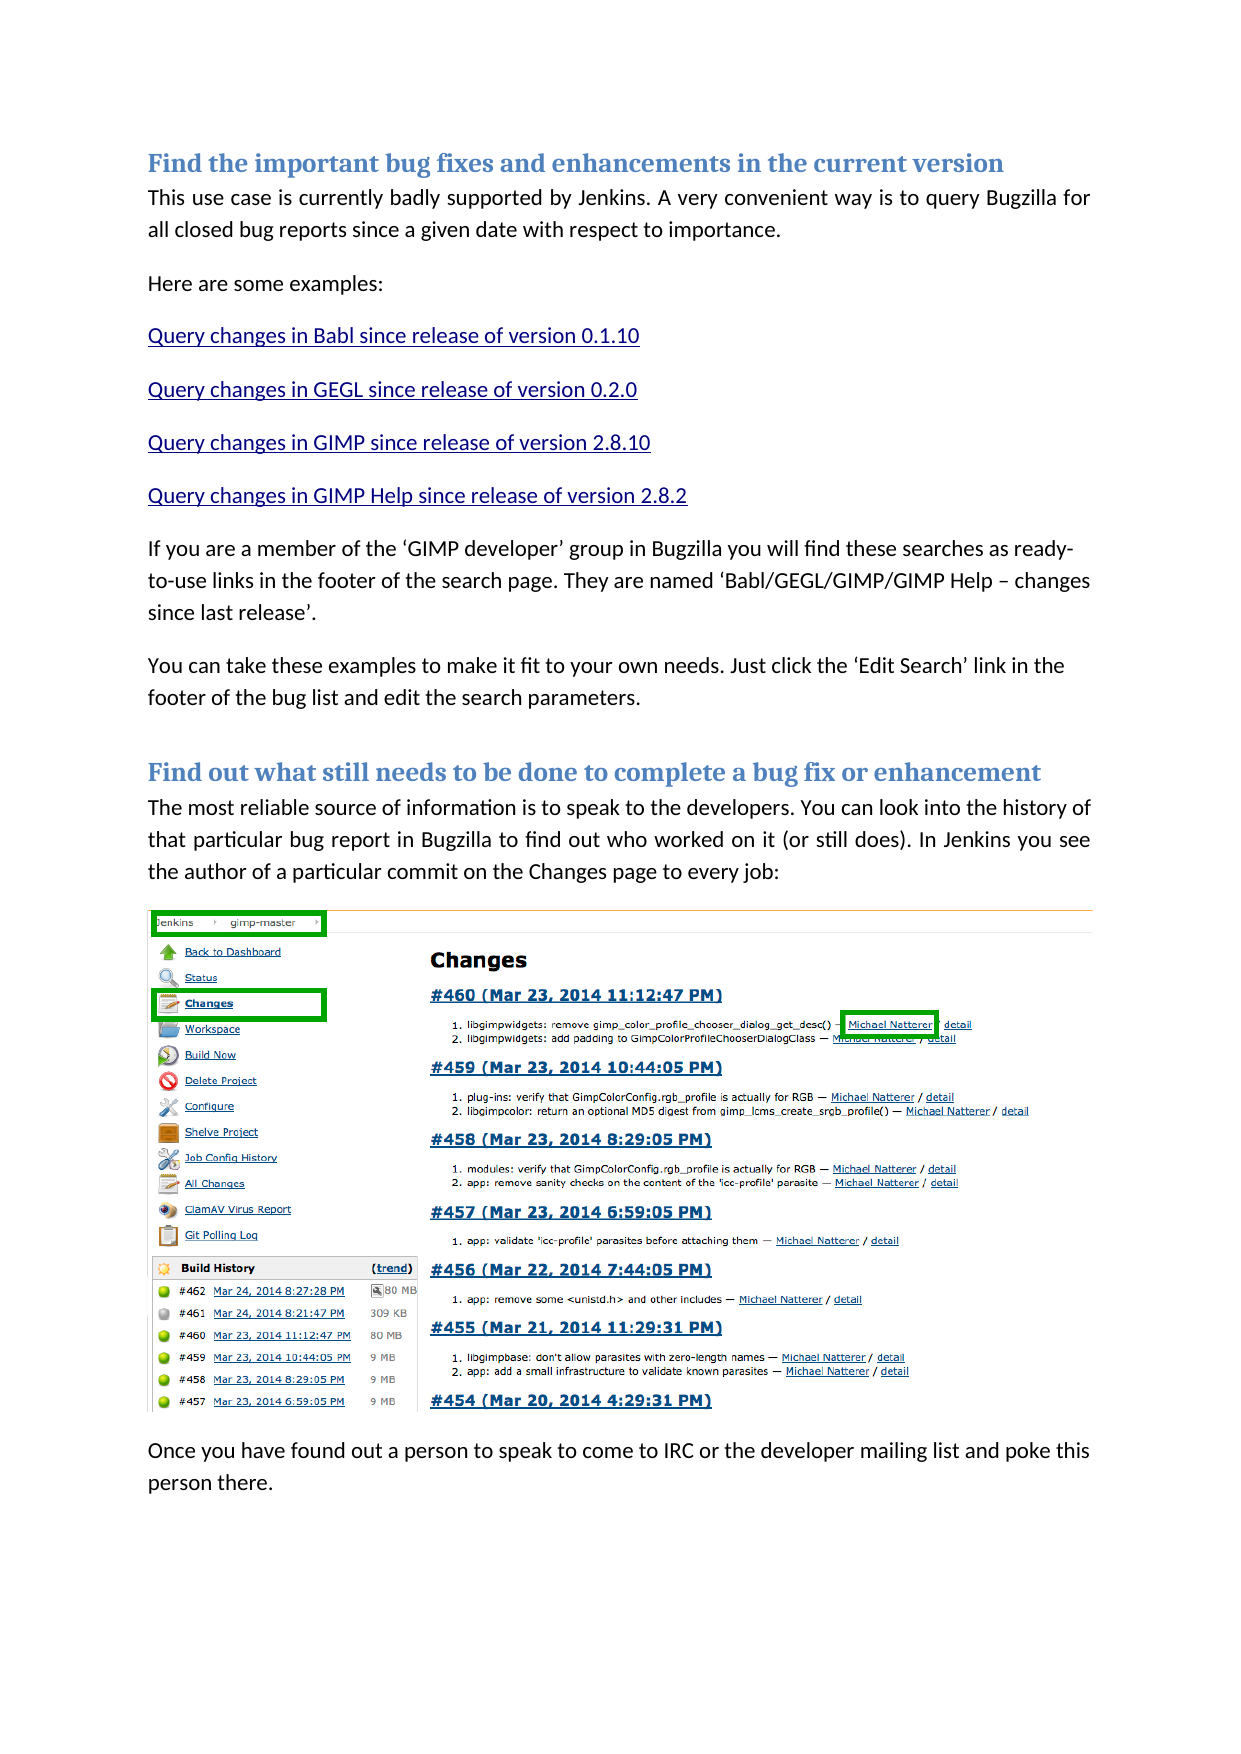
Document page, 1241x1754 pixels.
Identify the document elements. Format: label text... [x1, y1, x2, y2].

text Query changes in GEGL since release of version 0.2.0 [148, 375, 1093, 403]
text Query changes in GIMP since release of version 2.8.10 [148, 428, 1093, 456]
text Query changes in GIMP Help since release of version 2.8.2 [148, 481, 1093, 509]
text Here are some examples: [148, 269, 1093, 297]
subtitle Find the important bug fixes and enhancements in the current version [148, 148, 1093, 179]
text This use case is currently badly supported by Jenkins. A very convenient way is to query Bugzilla for all closed bug reports since a given date with respect to importance. [148, 183, 1093, 244]
text The most reliable source of information is to speak to the developers. You can look into the history of that particular bug report in Bugzilla to find out who worked on it (or still does). In Jenkins you see the author of a particular commit on the Changes page to every job: [148, 793, 1093, 885]
text If you are a member of the ‘GIMP developer’ group in Bugzilla you will find these searches as ready-to-use links in the footer of the search page. They are named ‘Babl/GEGL/GIMP/GIMP Help – changes since last release’. [148, 534, 1093, 626]
text Query changes in Babl since release of version 0.1.10 [148, 322, 1093, 350]
subtitle Find out what still needs to be done to complete a bug fix or enhancement [148, 757, 1093, 788]
picture [147, 910, 1093, 1412]
text Once you have found out a person to speak to come to IRC or the developer mailing list and poke this person there. [148, 1436, 1093, 1496]
text You can take these examples to make it fit to your own needs. Just click the ‘Edit Search’ link in the footer of the bug list and edit the search parameters. [148, 651, 1093, 711]
